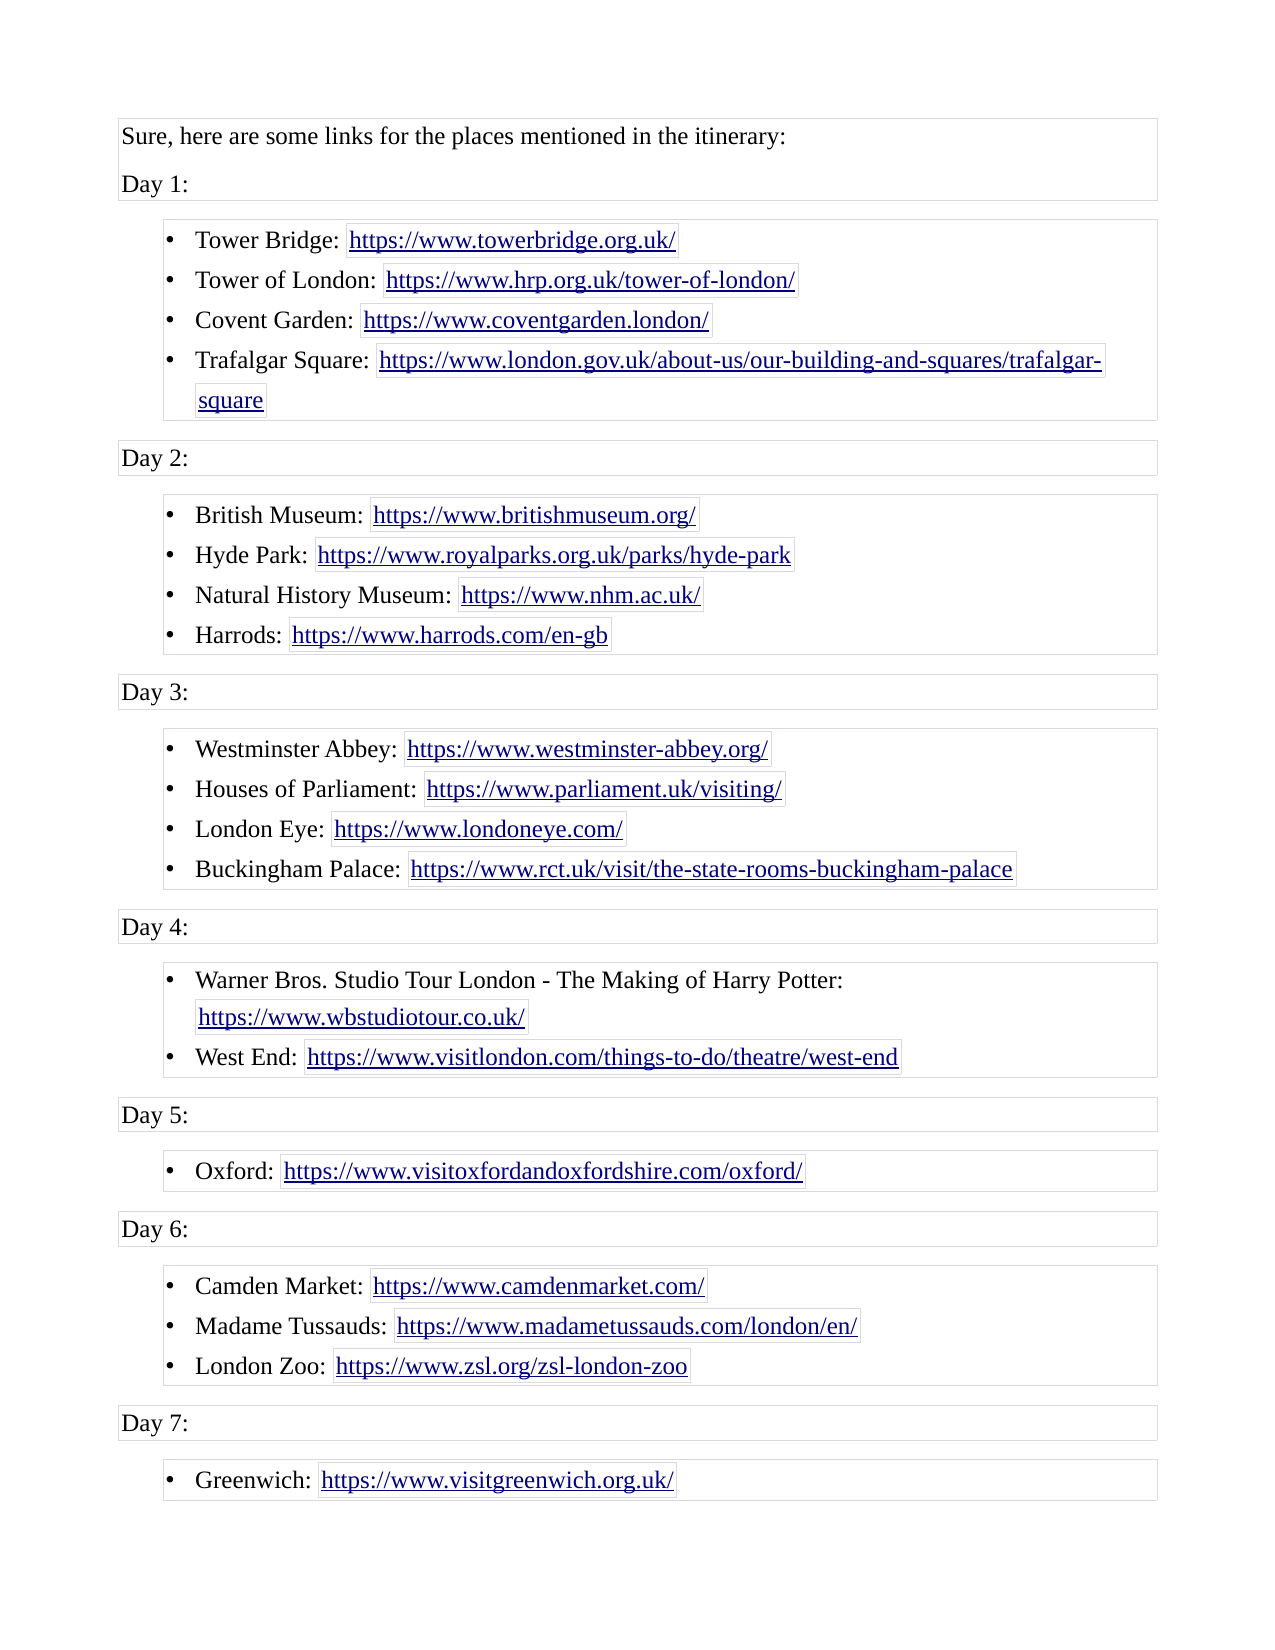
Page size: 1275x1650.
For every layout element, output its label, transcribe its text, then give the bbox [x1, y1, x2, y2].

list British Museum: https://www.britishmuseum.org/ [164, 495, 1157, 531]
list Harrods: https://www.harrods.com/en-gb [164, 614, 1157, 654]
list West End: https://www.visitlondon.com/things-to-do/theatre/west-end [164, 1036, 1157, 1077]
list Houses of Parliament: https://www.parliament.uk/visiting/ [164, 768, 1157, 806]
list London Eye: https://www.londoneye.com/ [164, 808, 1157, 846]
list Greenwich: https://www.visitgreenwich.org.uk/ [164, 1460, 1157, 1500]
list Trafalgar Square: https://www.london.gov.uk/about-us/our-building-and-squares/trafalgar-square [164, 339, 1157, 420]
text Day 7: [119, 1406, 1157, 1440]
list Madame Tussauds: https://www.madametussauds.com/london/en/ [164, 1305, 1157, 1342]
list Tower Bridge: https://www.towerbridge.org.uk/ [164, 220, 1157, 257]
list Warner Bros. Studio Tour London - The Making of Harry Potter: https://www.wbstudiotour.co.uk/ [164, 963, 1157, 1034]
list Covent Garden: https://www.coventgarden.london/ [164, 299, 1157, 337]
text Day 3: [119, 675, 1157, 709]
list Oxford: https://www.visitoxfordandoxfordshire.com/oxford/ [164, 1151, 1157, 1191]
text Day 6: [119, 1212, 1157, 1246]
list Buckingham Palace: https://www.rct.uk/visit/the-state-rooms-buckingham-palace [164, 848, 1157, 889]
list Natural History Museum: https://www.nhm.ac.uk/ [164, 574, 1157, 611]
text Day 5: [119, 1098, 1157, 1131]
list Tower of London: https://www.hrp.org.uk/tower-of-london/ [164, 259, 1157, 297]
text Day 2: [119, 441, 1157, 475]
text Day 1: [119, 166, 1157, 200]
list Camden Market: https://www.camdenmarket.com/ [164, 1266, 1157, 1302]
list London Zoo: https://www.zsl.org/zsl-london-zoo [164, 1345, 1157, 1385]
list Westminster Abbey: https://www.westminster-abbey.org/ [164, 729, 1157, 766]
list Hyde Park: https://www.royalparks.org.uk/parks/hyde-park [164, 534, 1157, 571]
text Sure, here are some links for the places mentioned in the itinerary: [119, 119, 1157, 150]
text Day 4: [119, 910, 1157, 943]
